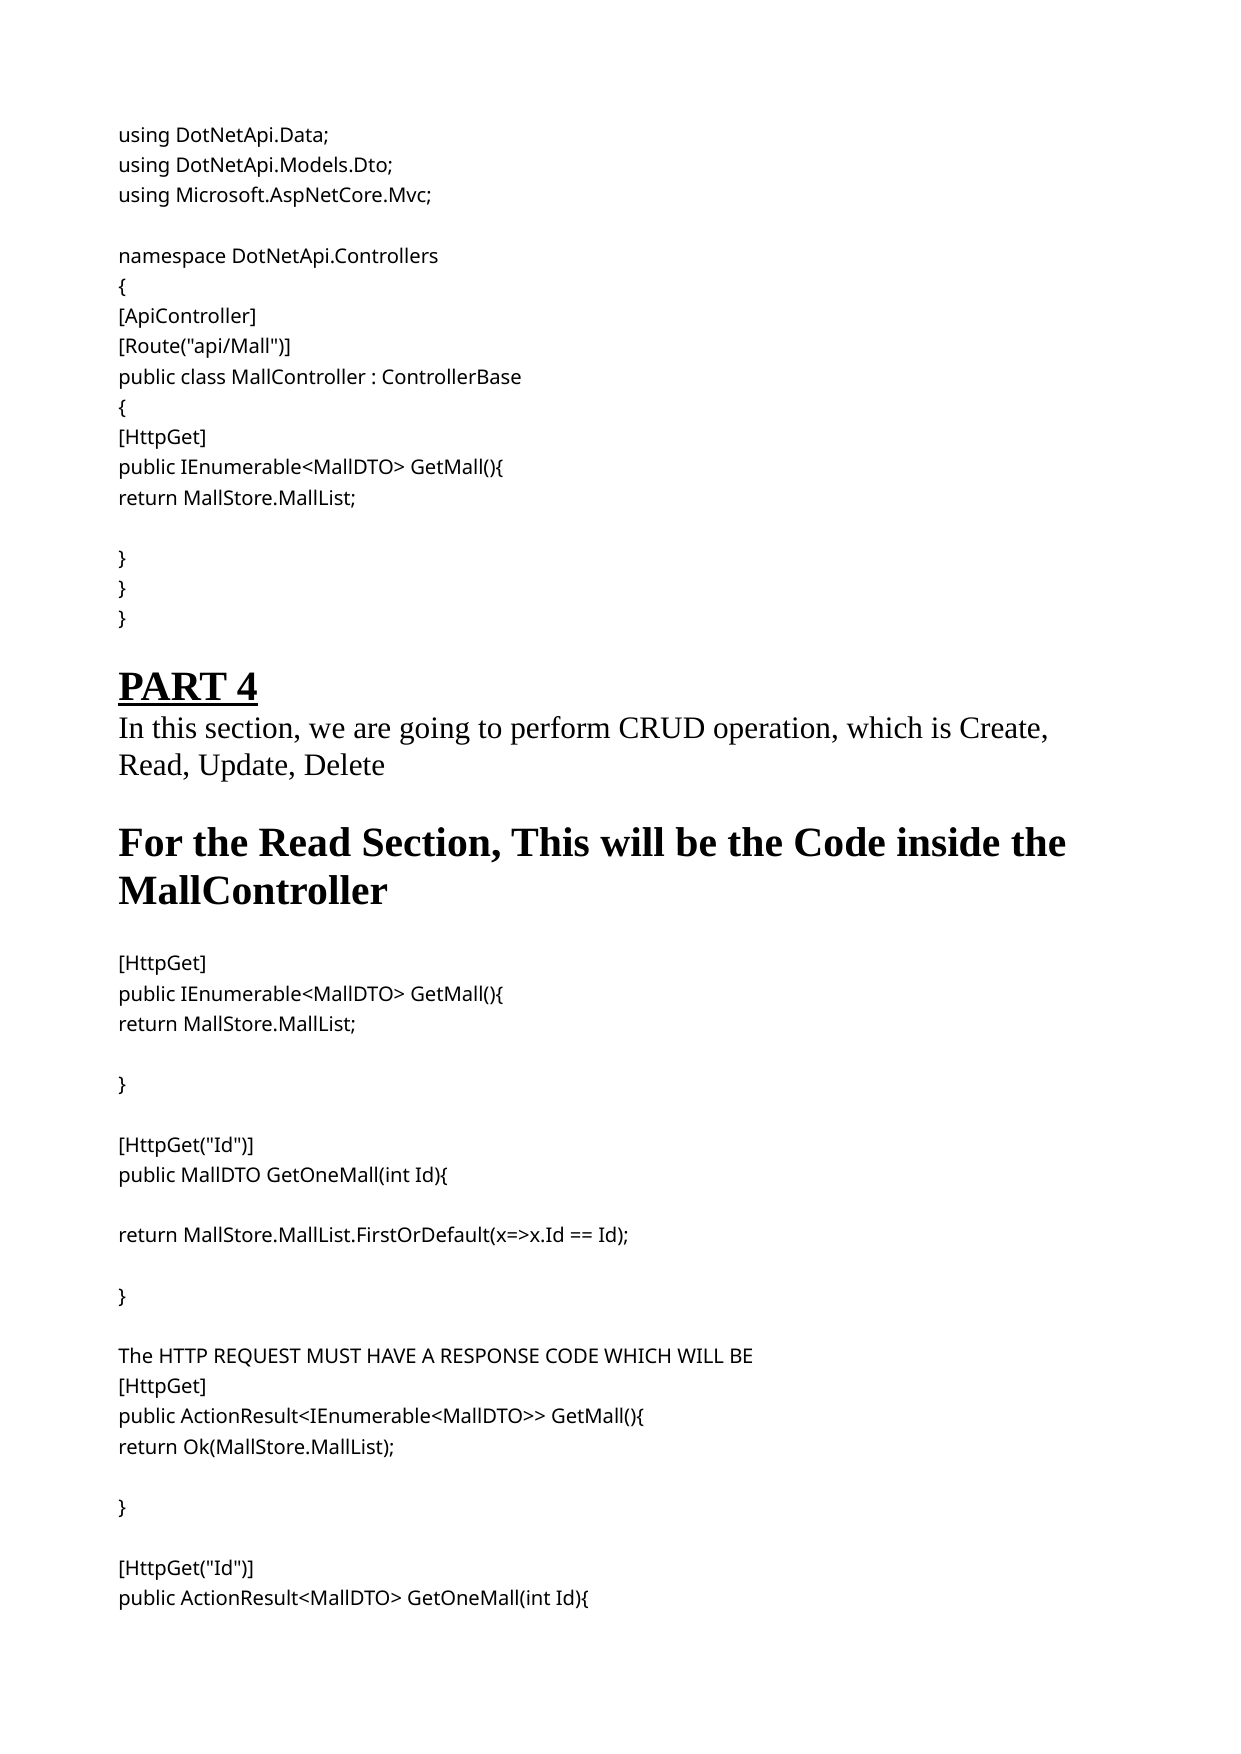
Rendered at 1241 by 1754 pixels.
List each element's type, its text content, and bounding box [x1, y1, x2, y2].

text [HttpGet("Id")] [118, 1128, 1122, 1158]
text [HttpGet] [118, 420, 1122, 450]
text In this section, we are going to perform CRUD operation, which is Create, Read, Update, Delete [118, 710, 1122, 782]
text public MallDTO GetOneMall(int Id){ [118, 1158, 1122, 1188]
text public ActionResult<MallDTO> GetOneMall(int Id){ [118, 1581, 1122, 1611]
text [HttpGet("Id")] [118, 1551, 1122, 1581]
text return MallStore.MallList.FirstOrDefault(x=>x.Id == Id); [118, 1218, 1122, 1249]
text PART 4 [118, 662, 1122, 710]
text [HttpGet] [118, 1369, 1122, 1400]
text using Microsoft.AspNetCore.Mvc; [118, 178, 1122, 209]
text } [118, 1490, 1122, 1521]
text public ActionResult<IEnumerable<MallDTO>> GetMall(){ [118, 1400, 1122, 1430]
text } [118, 541, 1122, 571]
text } [118, 1279, 1122, 1309]
text public class MallController : ControllerBase [118, 360, 1122, 390]
text [Route("api/Mall")] [118, 329, 1122, 360]
text namespace DotNetApi.Controllers [118, 239, 1122, 269]
text return MallStore.MallList; [118, 1007, 1122, 1037]
text { [118, 390, 1122, 420]
text } [118, 571, 1122, 601]
text using DotNetApi.Data; [118, 118, 1122, 148]
text [ApiController] [118, 299, 1122, 329]
text } [118, 1067, 1122, 1098]
text public IEnumerable<MallDTO> GetMall(){ [118, 977, 1122, 1007]
text For the Read Section, This will be the Code inside the MallController [118, 818, 1122, 913]
text { [118, 269, 1122, 299]
text return MallStore.MallList; [118, 481, 1122, 511]
text [HttpGet] [118, 949, 1122, 977]
text return Ok(MallStore.MallList); [118, 1430, 1122, 1460]
text The HTTP REQUEST MUST HAVE A RESPONSE CODE WHICH WILL BE [118, 1339, 1122, 1369]
text using DotNetApi.Models.Dto; [118, 148, 1122, 178]
text } [118, 601, 1122, 632]
text public IEnumerable<MallDTO> GetMall(){ [118, 450, 1122, 481]
